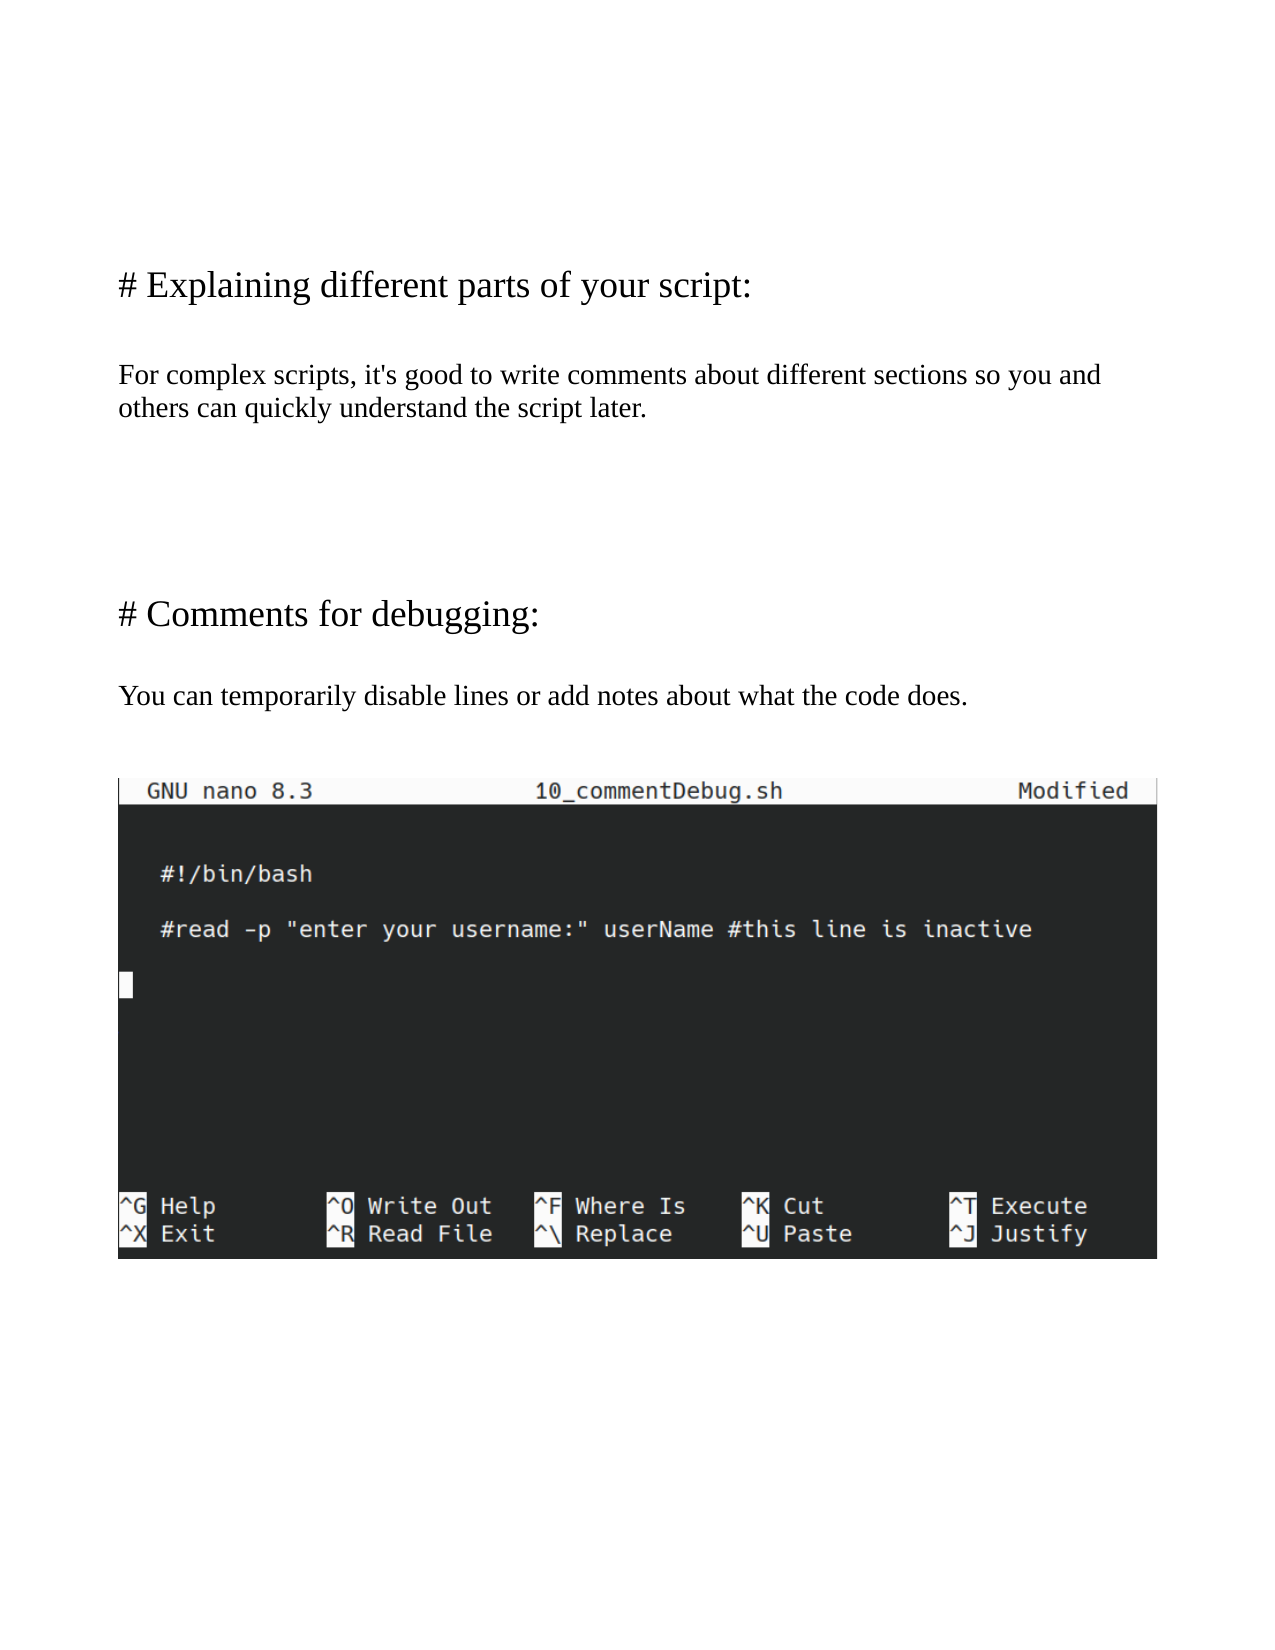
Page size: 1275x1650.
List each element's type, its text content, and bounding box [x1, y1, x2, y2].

subtitle # Explaining different parts of your script: [118, 262, 1157, 305]
text You can temporarily disable lines or add notes about what the code does. [118, 678, 1157, 712]
text For complex scripts, it's good to write comments about different sections so you and others can quickly understand the script later. [118, 357, 1157, 424]
text # Comments for debugging: [118, 592, 1157, 635]
picture [118, 778, 1158, 1259]
